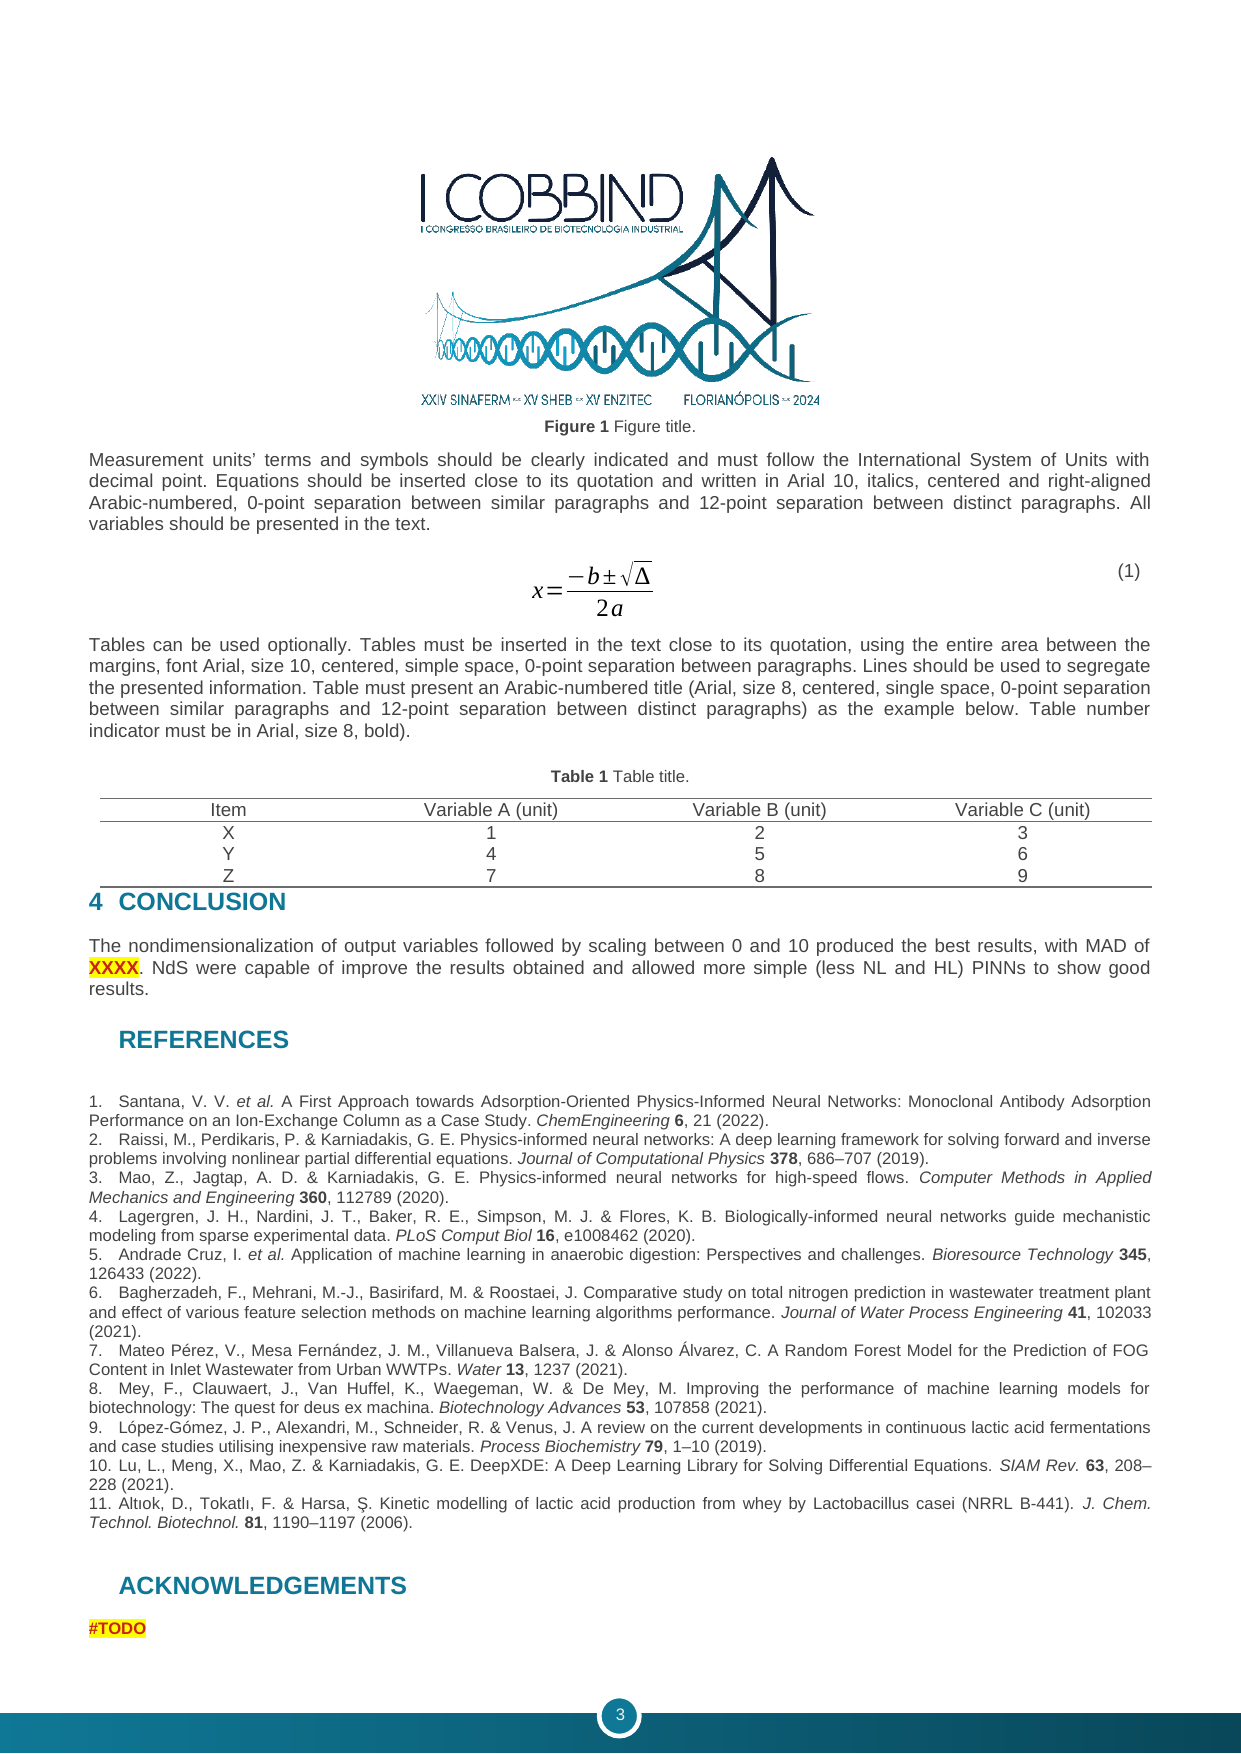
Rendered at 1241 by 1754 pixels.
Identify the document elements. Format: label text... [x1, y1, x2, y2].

table_cell 1 [357, 822, 625, 843]
list CONCLUSION [89, 887, 1152, 916]
picture [421, 157, 819, 405]
text 1. Santana, V. V. et al. A First Approach towards Adsorption-Oriented Physics-Informed Neural Networks: Monoclonal Antibody Adsorption Performance on an Ion-Exchange Column as a Case Study. ChemEngineering 6, 21 (2022). [89, 1092, 1152, 1130]
table_cell 8 [625, 865, 894, 886]
table_header (1) [1096, 560, 1152, 633]
table_header [89, 560, 1096, 633]
table_cell 3 [894, 822, 1152, 843]
text 9. López-Gómez, J. P., Alexandri, M., Schneider, R. & Venus, J. A review on the current developments in continuous lactic acid fermentations and case studies utilising inexpensive raw materials. Process Biochemistry 79, 1–10 (2019). [89, 1417, 1152, 1456]
table_header Variable B (unit) [625, 799, 894, 821]
table_header Variable C (unit) [894, 799, 1152, 821]
table_cell X [100, 822, 357, 843]
text 2. Raissi, M., Perdikaris, P. & Karniadakis, G. E. Physics-informed neural networks: A deep learning framework for solving forward and inverse problems involving nonlinear partial differential equations. Journal of Computational Physics 378, 686–707 (2019). [89, 1130, 1152, 1168]
text 10. Lu, L., Meng, X., Mao, Z. & Karniadakis, G. E. DeepXDE: A Deep Learning Library for Solving Differential Equations. SIAM Rev. 63, 208–228 (2021). [89, 1456, 1152, 1494]
text ACKNOWLEDGEMENTS [118, 1571, 1152, 1599]
table_header Item [100, 799, 357, 821]
text 6. Bagherzadeh, F., Mehrani, M.-J., Basirifard, M. & Roostaei, J. Comparative study on total nitrogen prediction in wastewater treatment plant and effect of various feature selection methods on machine learning algorithms performance. Journal of Water Process Engineering 41, 102033 (2021). [89, 1283, 1152, 1341]
text 8. Mey, F., Clauwaert, J., Van Huffel, K., Waegeman, W. & De Mey, M. Improving the performance of machine learning models for biotechnology: The quest for deus ex machina. Biotechnology Advances 53, 107858 (2021). [89, 1379, 1152, 1417]
text 4. Lagergren, J. H., Nardini, J. T., Baker, R. E., Simpson, M. J. & Flores, K. B. Biologically-informed neural networks guide mechanistic modeling from sparse experimental data. PLoS Comput Biol 16, e1008462 (2020). [89, 1207, 1152, 1245]
text REFERENCES [118, 1025, 1152, 1053]
title Table 1 Table title. [89, 766, 1152, 786]
table_cell Z [100, 865, 357, 886]
table_cell 7 [357, 865, 625, 886]
table_cell 4 [357, 843, 625, 865]
text Measurement units’ terms and symbols should be clearly indicated and must follow the International System of Units with decimal point. Equations should be inserted close to its quotation and written in Arial 10, italics, centered and right-aligned Arabic-numbered, 0-point separation between similar paragraphs and 12-point separation between distinct paragraphs. All variables should be presented in the text. [89, 448, 1152, 535]
table_cell 2 [625, 822, 894, 843]
text Tables can be used optionally. Tables must be inserted in the text close to its quotation, using the entire area between the margins, font Arial, size 10, centered, simple space, 0-point separation between paragraphs. Lines should be used to segregate the presented information. Table must present an Arabic-numbered title (Arial, size 8, centered, single space, 0-point separation between similar paragraphs and 12-point separation between distinct paragraphs) as the example below. Table number indicator must be in Arial, size 8, bold). [89, 633, 1152, 741]
table_header Variable A (unit) [357, 799, 625, 821]
text 5. Andrade Cruz, I. et al. Application of machine learning in anaerobic digestion: Perspectives and challenges. Bioresource Technology 345, 126433 (2022). [89, 1245, 1152, 1283]
title Figure 1 Figure title. [89, 417, 1152, 436]
text #TODO [89, 1618, 1152, 1638]
table_cell 9 [894, 865, 1152, 886]
table_cell 5 [625, 843, 894, 865]
table_cell Y [100, 843, 357, 865]
text 3. Mao, Z., Jagtap, A. D. & Karniadakis, G. E. Physics-informed neural networks for high-speed flows. Computer Methods in Applied Mechanics and Engineering 360, 112789 (2020). [89, 1168, 1152, 1207]
text 7. Mateo Pérez, V., Mesa Fernández, J. M., Villanueva Balsera, J. & Alonso Álvarez, C. A Random Forest Model for the Prediction of FOG Content in Inlet Wastewater from Urban WWTPs. Water 13, 1237 (2021). [89, 1341, 1152, 1379]
table_cell 6 [894, 843, 1152, 865]
text 11. Altıok, D., Tokatlı, F. & Harsa, Ş. Kinetic modelling of lactic acid production from whey by Lactobacillus casei (NRRL B-441). J. Chem. Technol. Biotechnol. 81, 1190–1197 (2006). [89, 1494, 1152, 1532]
text The nondimensionalization of output variables followed by scaling between 0 and 10 produced the best results, with MAD of XXXX. NdS were capable of improve the results obtained and allowed more simple (less NL and HL) PINNs to show good results. [89, 935, 1152, 1000]
